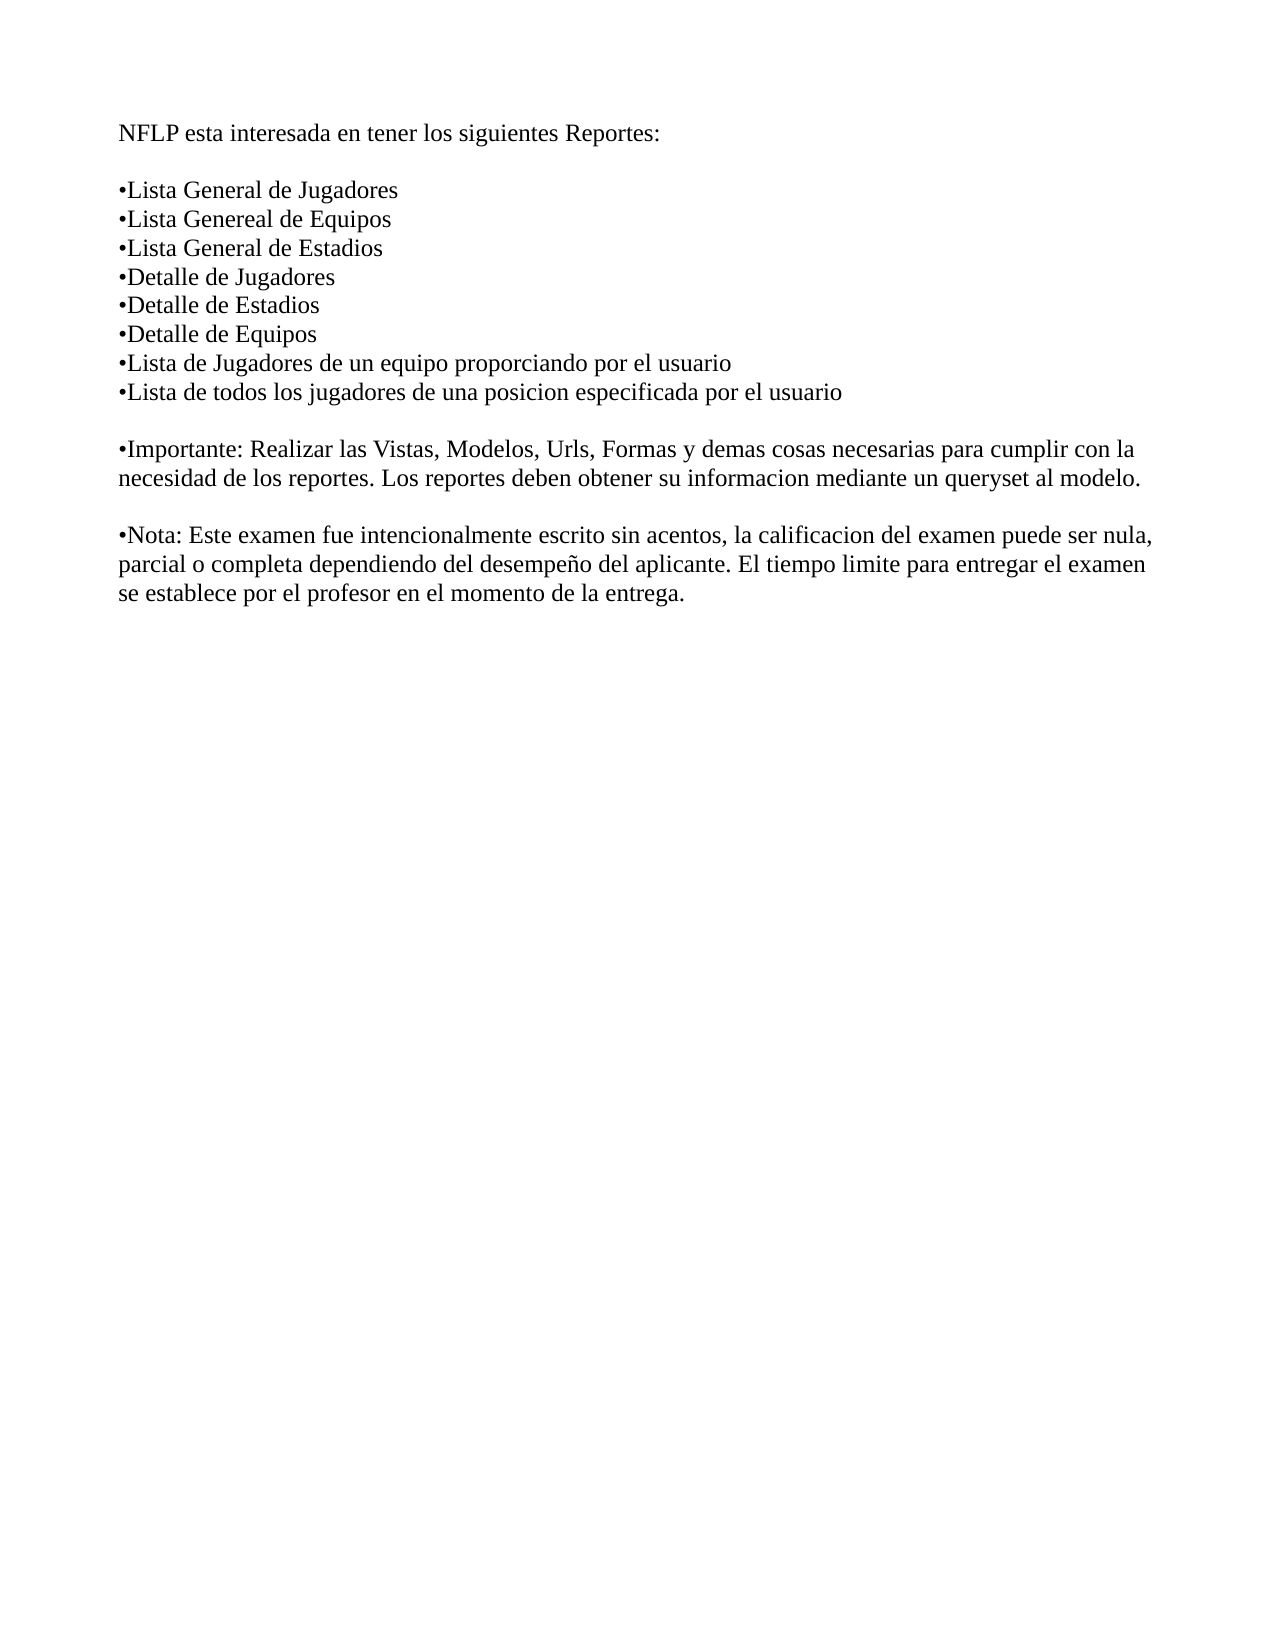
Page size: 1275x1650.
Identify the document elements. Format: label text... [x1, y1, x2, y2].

text necesidad de los reportes. Los reportes deben obtener su informacion mediante un queryset al modelo. [118, 463, 1157, 492]
text •Detalle de Estadios [118, 291, 1157, 319]
text •Importante: Realizar las Vistas, Modelos, Urls, Formas y demas cosas necesarias para cumplir con la [118, 434, 1157, 463]
text parcial o completa dependiendo del desempeño del aplicante. El tiempo limite para entregar el examen [118, 549, 1157, 578]
text se establece por el profesor en el momento de la entrega. [118, 578, 1157, 607]
text •Detalle de Equipos [118, 319, 1157, 348]
text •Lista de Jugadores de un equipo proporciando por el usuario [118, 348, 1157, 377]
text •Lista de todos los jugadores de una posicion especificada por el usuario [118, 377, 1157, 406]
text NFLP esta interesada en tener los siguientes Reportes: [118, 118, 1157, 147]
text •Lista General de Estadios [118, 233, 1157, 262]
text •Lista Genereal de Equipos [118, 204, 1157, 233]
text •Detalle de Jugadores [118, 262, 1157, 291]
text •Nota: Este examen fue intencionalmente escrito sin acentos, la calificacion del examen puede ser nula, [118, 521, 1157, 549]
text •Lista General de Jugadores [118, 176, 1157, 204]
